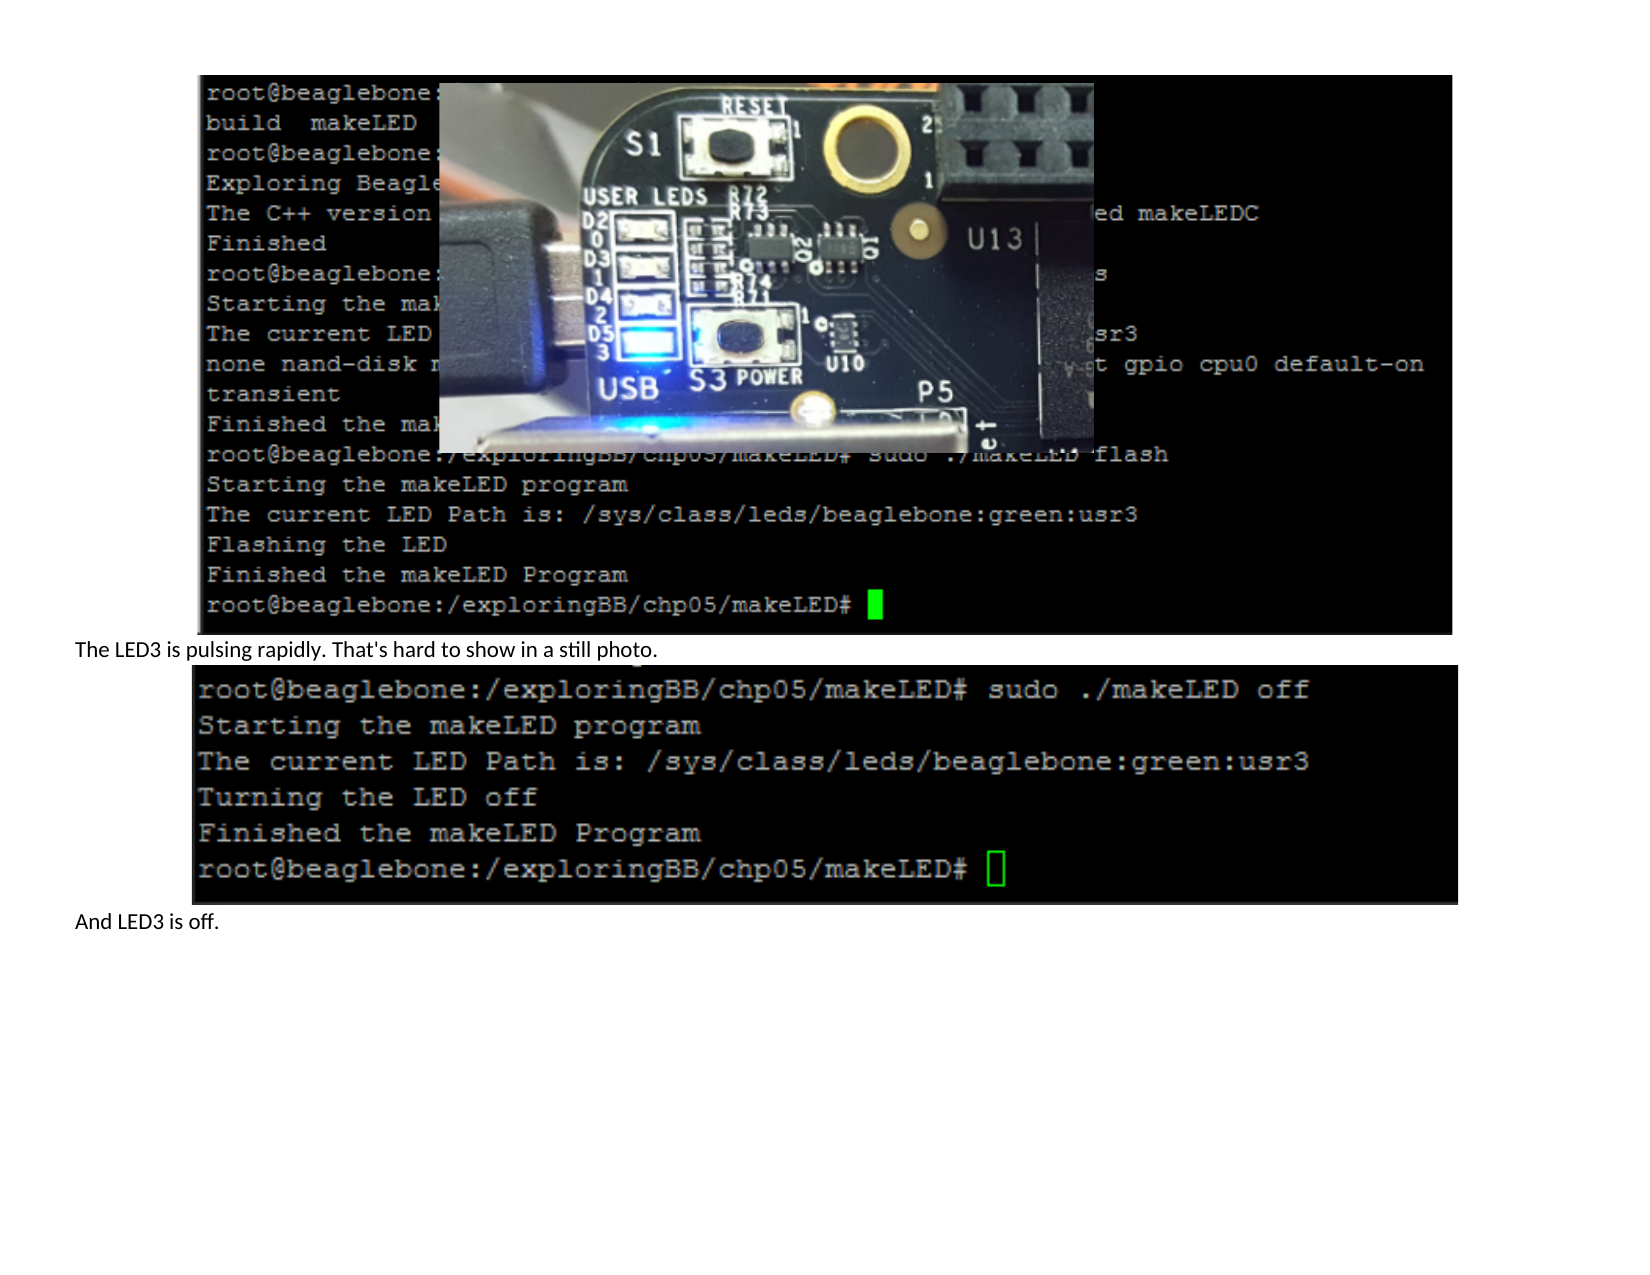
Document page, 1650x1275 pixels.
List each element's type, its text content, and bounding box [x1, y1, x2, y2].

picture [191, 665, 1459, 905]
text The LED3 is pulsing rapidly. That's hard to show in a still photo. [75, 75, 1575, 663]
picture [197, 75, 1453, 635]
text And LED3 is off. [75, 665, 1575, 935]
